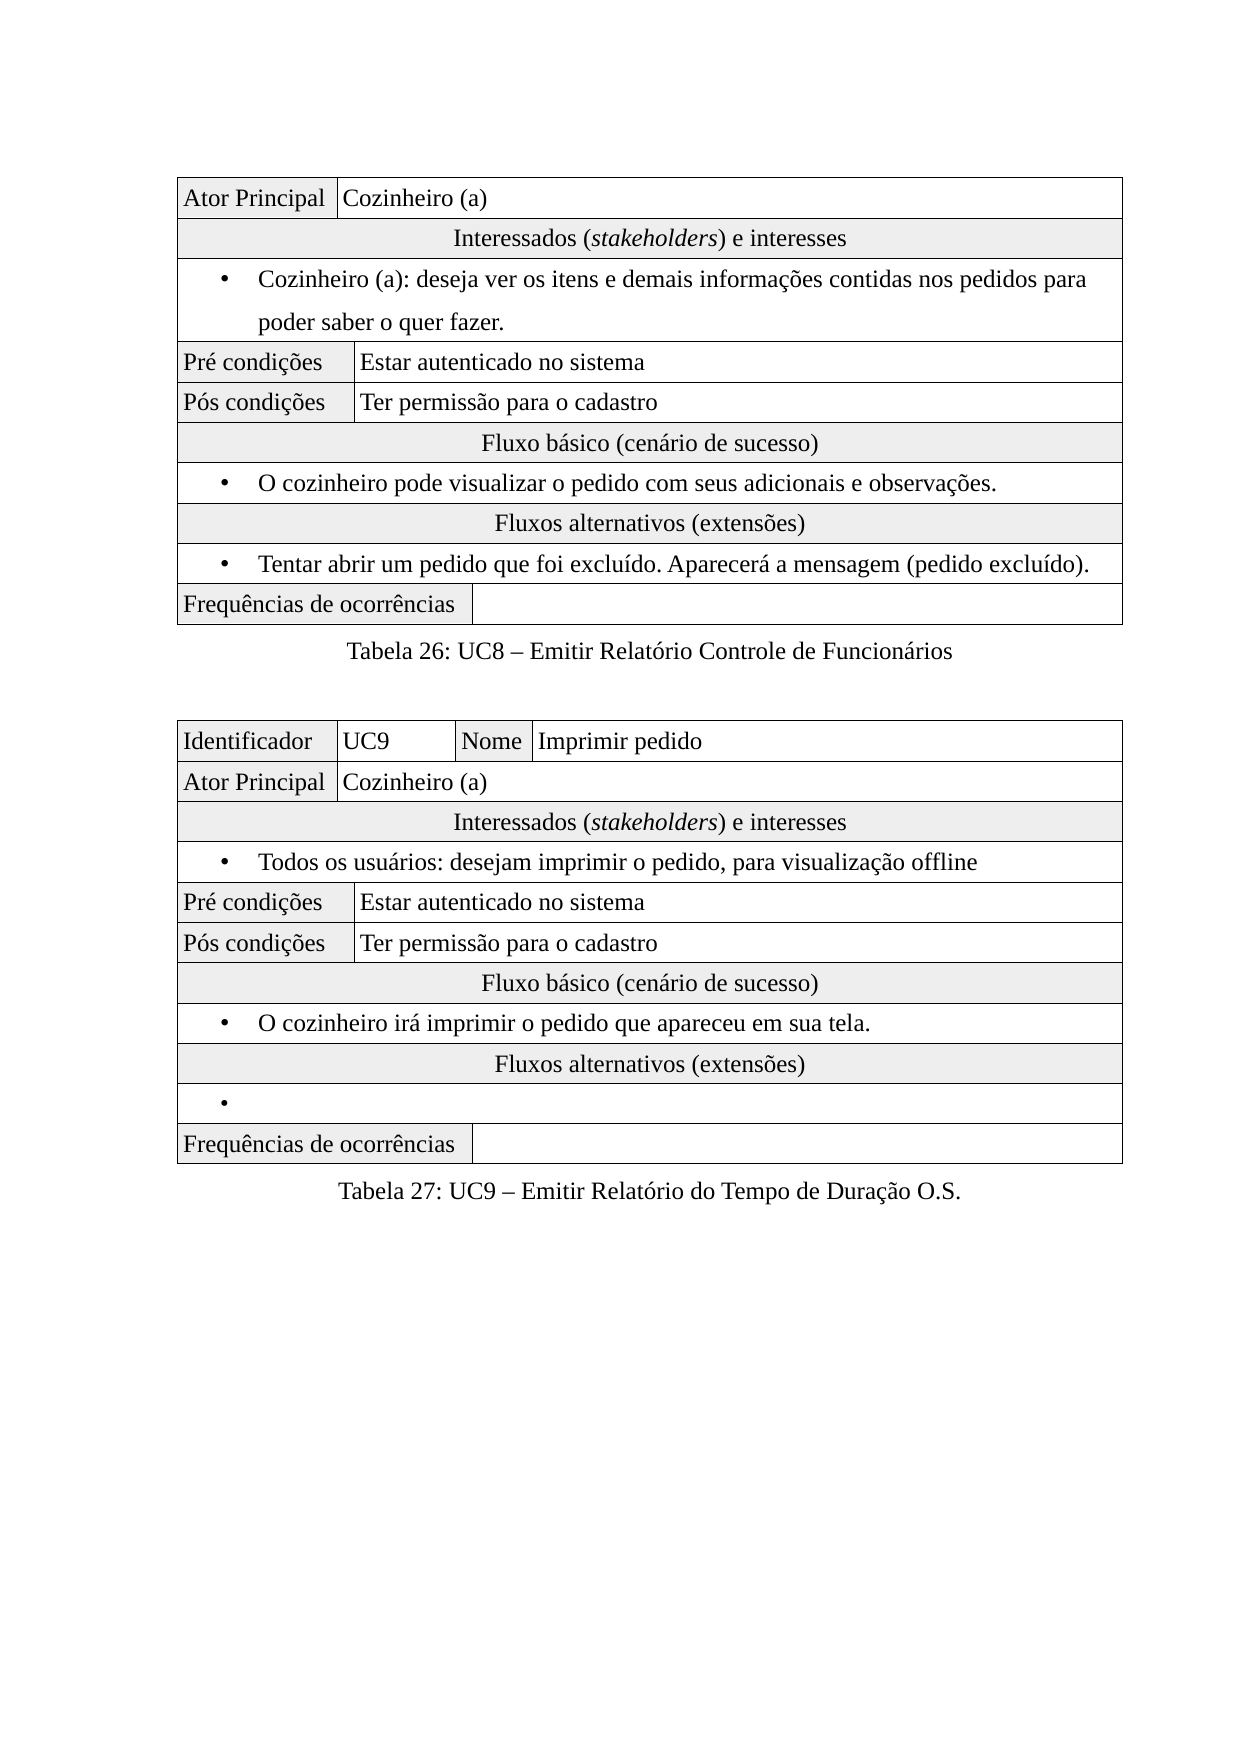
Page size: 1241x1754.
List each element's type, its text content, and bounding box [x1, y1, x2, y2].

table_cell Fluxo básico (cenário de sucesso) [178, 963, 1122, 1003]
table_cell Fluxos alternativos (extensões) [178, 504, 1122, 543]
table_cell Ator Principal [178, 762, 337, 801]
text Tabela 26: UC8 – Emitir Relatório Controle de Funcionários [177, 636, 1122, 665]
table_cell Estar autenticado no sistema [355, 883, 1122, 922]
table_cell Cozinheiro (a): deseja ver os itens e demais informações contidas nos pedidos para poder saber o quer fazer. [178, 259, 1122, 341]
table_cell Pré condições [178, 883, 354, 922]
table_cell Todos os usuários: desejam imprimir o pedido, para visualização offline [178, 842, 1122, 882]
table_cell O cozinheiro pode visualizar o pedido com seus adicionais e observações. [178, 463, 1122, 502]
table_cell Estar autenticado no sistema [355, 342, 1122, 382]
table_cell Interessados (stakeholders) e interesses [178, 802, 1122, 841]
table_cell Frequências de ocorrências [178, 1124, 472, 1163]
table_cell Cozinheiro (a) [338, 762, 1122, 801]
table_cell Ter permissão para o cadastro [355, 923, 1122, 962]
table_header Imprimir pedido [533, 721, 1122, 761]
table_cell [178, 1084, 1122, 1123]
table_cell Frequências de ocorrências [178, 584, 472, 623]
table_header Nome [456, 721, 532, 761]
table_cell Ator Principal [178, 178, 337, 217]
table_cell Tentar abrir um pedido que foi excluído. Aparecerá a mensagem (pedido excluído). [178, 544, 1122, 583]
table_cell Pós condições [178, 923, 354, 962]
table_cell Ter permissão para o cadastro [355, 383, 1122, 422]
table_cell Fluxo básico (cenário de sucesso) [178, 423, 1122, 462]
table_cell Fluxos alternativos (extensões) [178, 1044, 1122, 1083]
text Tabela 27: UC9 – Emitir Relatório do Tempo de Duração O.S. [177, 1176, 1122, 1204]
table_cell Cozinheiro (a) [338, 178, 1122, 217]
table_cell Interessados (stakeholders) e interesses [178, 219, 1122, 258]
table_header Identificador [178, 721, 337, 761]
table_cell [473, 1124, 1122, 1163]
table_cell Pós condições [178, 383, 354, 422]
table_cell [473, 584, 1122, 623]
table_cell Pré condições [178, 342, 354, 382]
table_header UC9 [338, 721, 455, 761]
table_cell O cozinheiro irá imprimir o pedido que apareceu em sua tela. [178, 1004, 1122, 1043]
